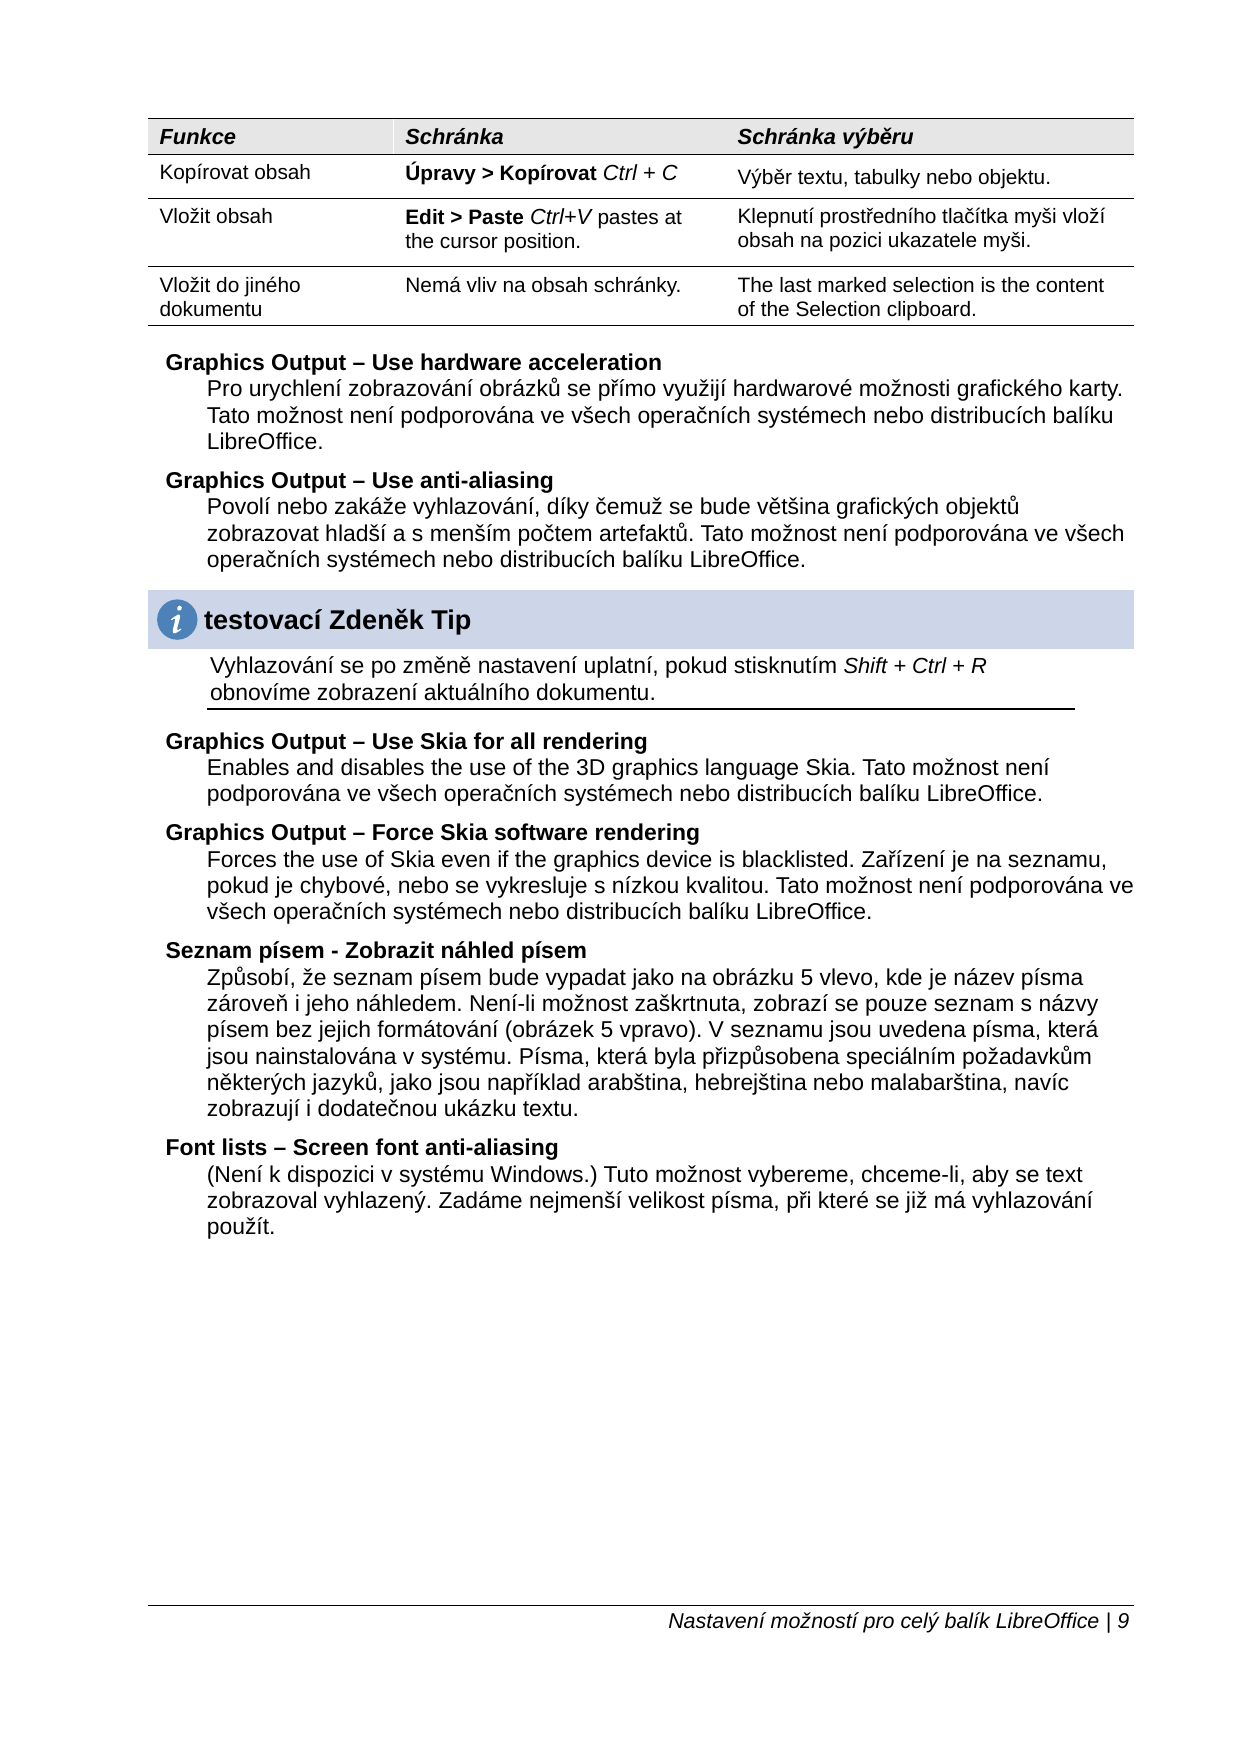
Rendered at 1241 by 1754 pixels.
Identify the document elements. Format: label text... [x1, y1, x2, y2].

text Povolí nebo zakáže vyhlazování, díky čemuž se bude většina grafických objektů zobrazovat hladší a s menším počtem artefaktů. Tato možnost není podporována ve všech operačních systémech nebo distribucích balíku LibreOffice. [207, 493, 1134, 572]
table_cell Úpravy > Kopírovat Ctrl + C [394, 155, 726, 198]
text Graphics Output – Force Skia software rendering [165, 819, 1134, 846]
text Forces the use of Skia even if the graphics device is blacklisted. Zařízení je na seznamu, pokud je chybové, nebo se vykresluje s nízkou kvalitou. Tato možnost není podporována ve všech operačních systémech nebo distribucích balíku LibreOffice. [207, 846, 1134, 925]
table_cell Vložit do jiného dokumentu [148, 267, 393, 325]
text Graphics Output – Use hardware acceleration [165, 349, 1134, 375]
text Graphics Output – Use anti-aliasing [165, 467, 1134, 493]
table_header Schránka [394, 119, 726, 154]
table_cell Kopírovat obsah [148, 155, 393, 198]
table_cell The last marked selection is the content of the Selection clipboard. [726, 267, 1134, 325]
table_cell Nemá vliv na obsah schránky. [394, 267, 726, 325]
text Font lists – Screen font anti-aliasing [165, 1134, 1134, 1161]
text Způsobí, že seznam písem bude vypadat jako na obrázku 5 vlevo, kde je název písma zároveň i jeho náhledem. Není-li možnost zaškrtnuta, zobrazí se pouze seznam s názvy písem bez jejich formátování (obrázek 5 vpravo). V seznamu jsou uvedena písma, která jsou nainstalována v systému. Písma, která byla přizpůsobena speciálním požadavkům některých jazyků, jako jsou například arabština, hebrejština nebo malabarština, navíc zobrazují i ​​dodatečnou ukázku textu. [207, 963, 1134, 1122]
text Vyhlazování se po změně nastavení uplatní, pokud stisknutím Shift + Ctrl + R obnovíme zobrazení aktuálního dokumentu. [207, 649, 1075, 708]
table_cell Klepnutí prostředního tlačítka myši vloží obsah na pozici ukazatele myši. [726, 199, 1134, 266]
text Pro urychlení zobrazování obrázků se přímo využijí hardwarové možnosti grafického karty. Tato možnost není podporována ve všech operačních systémech nebo distribucích balíku LibreOffice. [207, 375, 1134, 454]
table_cell Edit > Paste Ctrl+V pastes at the cursor position. [394, 199, 726, 266]
text Enables and disables the use of the 3D graphics language Skia. Tato možnost není podporována ve všech operačních systémech nebo distribucích balíku LibreOffice. [207, 754, 1134, 807]
table_header Funkce [148, 119, 393, 154]
table_cell Výběr textu, tabulky nebo objektu. [726, 155, 1134, 198]
text Seznam písem - Zobrazit náhled písem [165, 937, 1134, 963]
table_header Schránka výběru [726, 119, 1134, 154]
subtitle testovací Zdeněk Tip [148, 590, 1134, 649]
text (Není k dispozici v systému Windows.) Tuto možnost vybereme, chceme-li, aby se text zobrazoval vyhlazený. Zadáme nejmenší velikost písma, při které se již má vyhlazování použít. [207, 1161, 1134, 1239]
text Graphics Output – Use Skia for all rendering [165, 728, 1134, 754]
table_cell Vložit obsah [148, 199, 393, 266]
